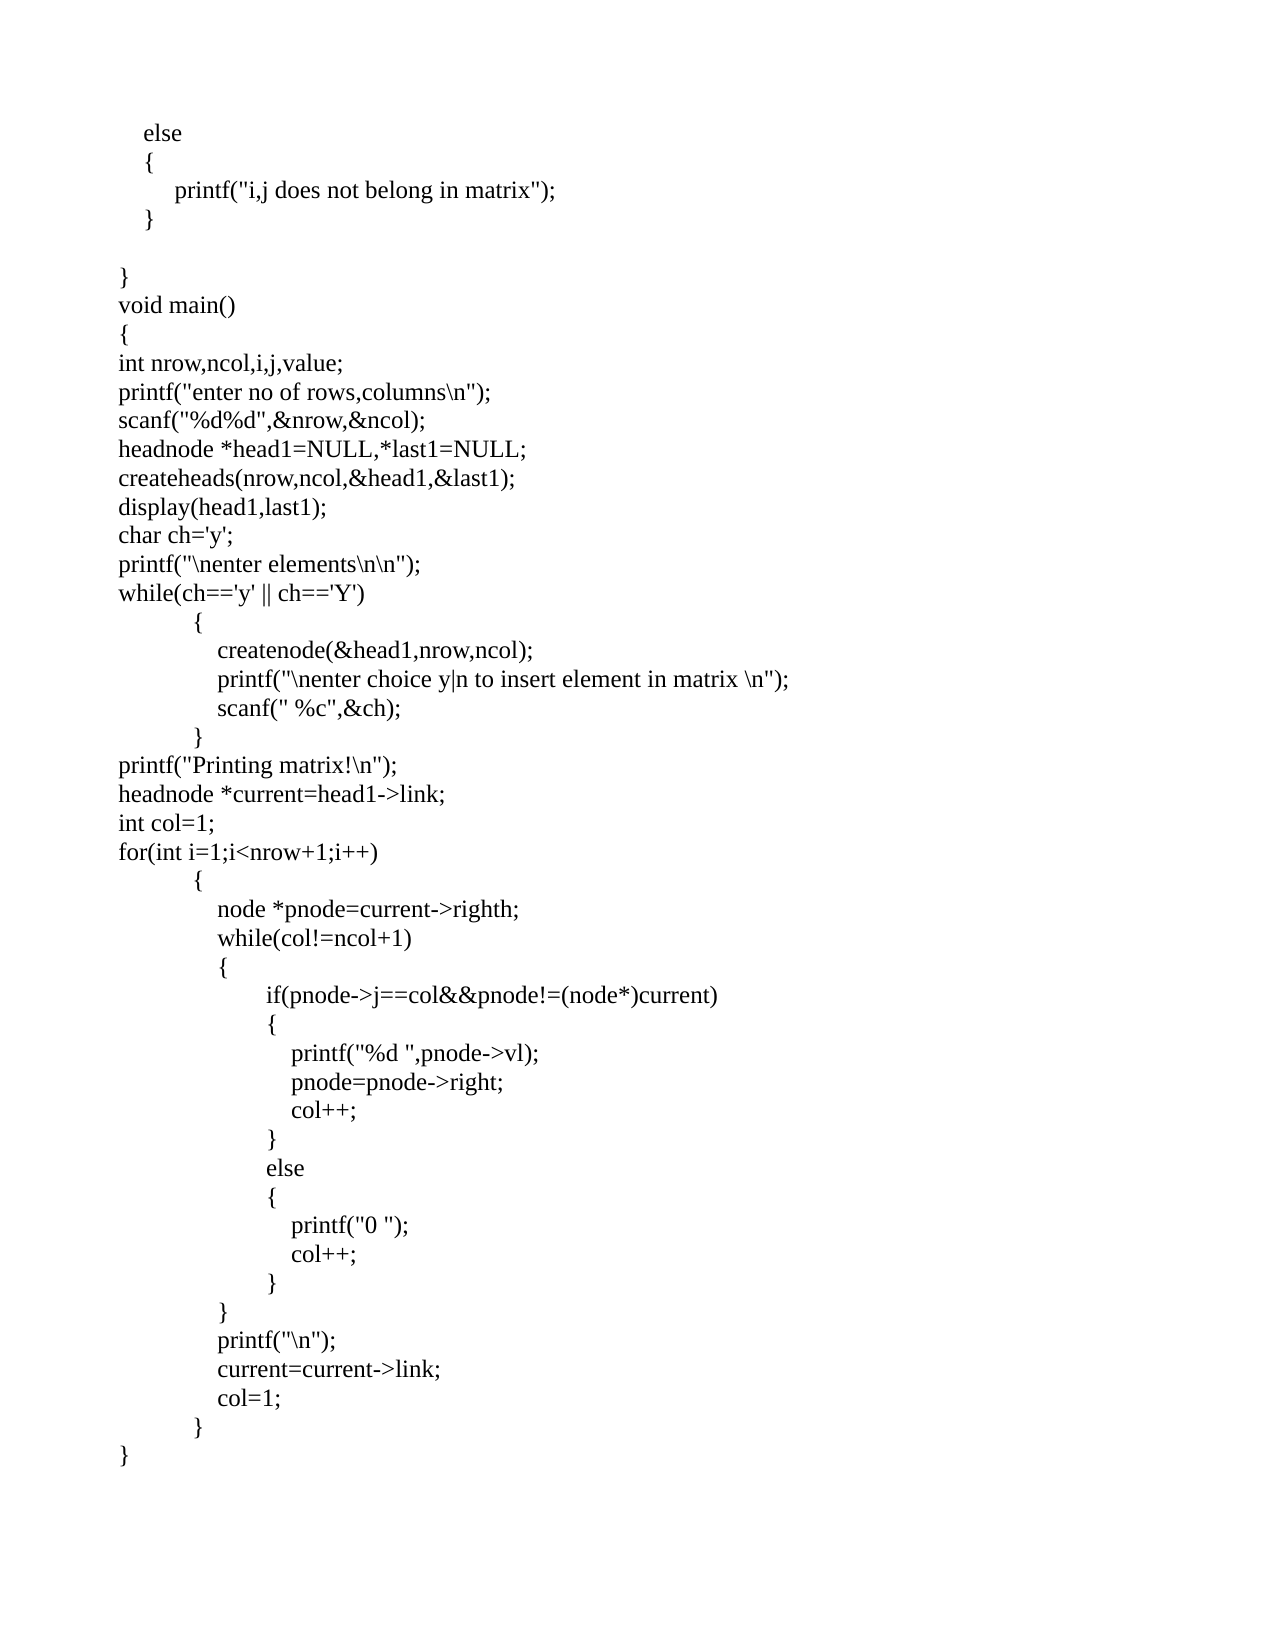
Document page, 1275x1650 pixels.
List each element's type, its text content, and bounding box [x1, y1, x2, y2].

text } [118, 1268, 1157, 1297]
text int nrow,ncol,i,j,value; [118, 348, 1157, 377]
text scanf("%d%d",&nrow,&ncol); [118, 406, 1157, 434]
text printf("%d ",pnode->vl); [118, 1038, 1157, 1067]
text } [118, 262, 1157, 291]
text { [118, 952, 1157, 981]
text } [118, 1441, 1157, 1469]
text } [118, 1297, 1157, 1326]
text col++; [118, 1239, 1157, 1268]
text } [118, 1124, 1157, 1153]
text char ch='y'; [118, 521, 1157, 549]
text while(col!=ncol+1) [118, 923, 1157, 952]
text createheads(nrow,ncol,&head1,&last1); [118, 463, 1157, 492]
text headnode *head1=NULL,*last1=NULL; [118, 434, 1157, 463]
text while(ch=='y' || ch=='Y') [118, 578, 1157, 607]
text headnode *current=head1->link; [118, 779, 1157, 808]
text else [118, 118, 1157, 147]
text for(int i=1;i<nrow+1;i++) [118, 837, 1157, 866]
text display(head1,last1); [118, 492, 1157, 521]
text } [118, 204, 1157, 233]
text col++; [118, 1096, 1157, 1124]
text printf("0 "); [118, 1211, 1157, 1239]
text { [118, 1182, 1157, 1211]
text { [118, 866, 1157, 894]
text int col=1; [118, 808, 1157, 837]
text col=1; [118, 1383, 1157, 1412]
text scanf(" %c",&ch); [118, 693, 1157, 722]
text node *pnode=current->righth; [118, 894, 1157, 923]
text printf("Printing matrix!\n"); [118, 751, 1157, 779]
text printf("\nenter choice y|n to insert element in matrix \n"); [118, 664, 1157, 693]
text printf("\n"); [118, 1326, 1157, 1354]
text { [118, 607, 1157, 636]
text current=current->link; [118, 1354, 1157, 1383]
text createnode(&head1,nrow,ncol); [118, 636, 1157, 664]
text if(pnode->j==col&&pnode!=(node*)current) [118, 981, 1157, 1009]
text printf("i,j does not belong in matrix"); [118, 176, 1157, 204]
text { [118, 147, 1157, 176]
text { [118, 1009, 1157, 1038]
text } [118, 1412, 1157, 1441]
text else [118, 1153, 1157, 1182]
text pnode=pnode->right; [118, 1067, 1157, 1096]
text } [118, 722, 1157, 751]
text void main() [118, 291, 1157, 319]
text printf("enter no of rows,columns\n"); [118, 377, 1157, 406]
text printf("\nenter elements\n\n"); [118, 549, 1157, 578]
text { [118, 319, 1157, 348]
